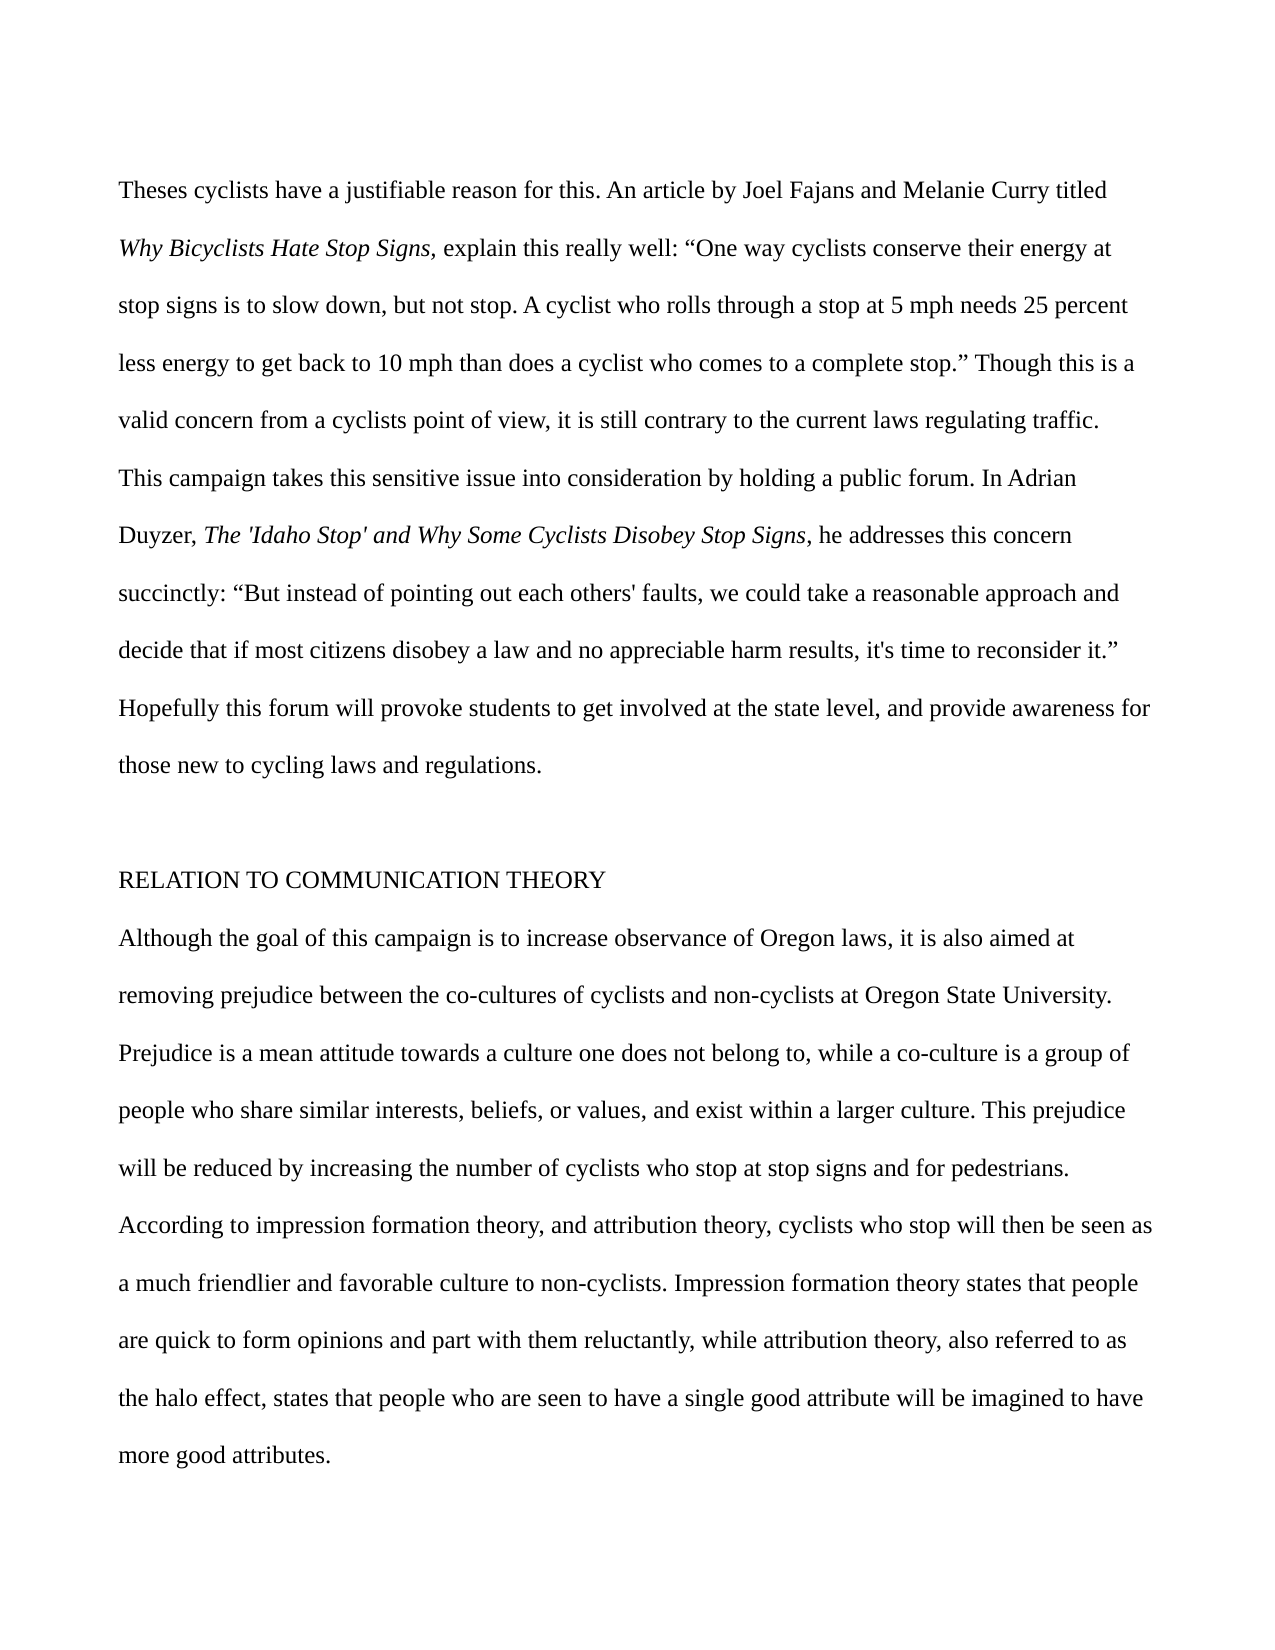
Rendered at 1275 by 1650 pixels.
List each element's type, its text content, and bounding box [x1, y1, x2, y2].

text Although the goal of this campaign is to increase observance of Oregon laws, it is also aimed at removing prejudice between the co-cultures of cyclists and non-cyclists at Oregon State University. Prejudice is a mean attitude towards a culture one does not belong to, while a co-culture is a group of people who share similar interests, beliefs, or values, and exist within a larger culture. This prejudice will be reduced by increasing the number of cyclists who stop at stop signs and for pedestrians. According to impression formation theory, and attribution theory, cyclists who stop will then be seen as a much friendlier and favorable culture to non-cyclists. Impression formation theory states that people are quick to form opinions and part with them reluctantly, while attribution theory, also referred to as the halo effect, states that people who are seen to have a single good attribute will be imagined to have more good attributes. [118, 923, 1157, 1469]
text Hopefully this forum will provoke students to get involved at the state level, and provide awareness for those new to cycling laws and regulations. [118, 693, 1157, 779]
text RELATION TO COMMUNICATION THEORY [118, 866, 1157, 894]
text This campaign takes this sensitive issue into consideration by holding a public forum. In Adrian Duyzer, The 'Idaho Stop' and Why Some Cyclists Disobey Stop Signs, he addresses this concern succinctly: “But instead of pointing out each others' faults, we could take a reasonable approach and decide that if most citizens disobey a law and no appreciable harm results, it's time to reconsider it.” [118, 463, 1157, 664]
text Theses cyclists have a justifiable reason for this. An article by Joel Fajans and Melanie Curry titled Why Bicyclists Hate Stop Signs, explain this really well: “One way cyclists conserve their energy at stop signs is to slow down, but not stop. A cyclist who rolls through a stop at 5 mph needs 25 percent less energy to get back to 10 mph than does a cyclist who comes to a complete stop.” Though this is a valid concern from a cyclists point of view, it is still contrary to the current laws regulating traffic. [118, 176, 1157, 434]
